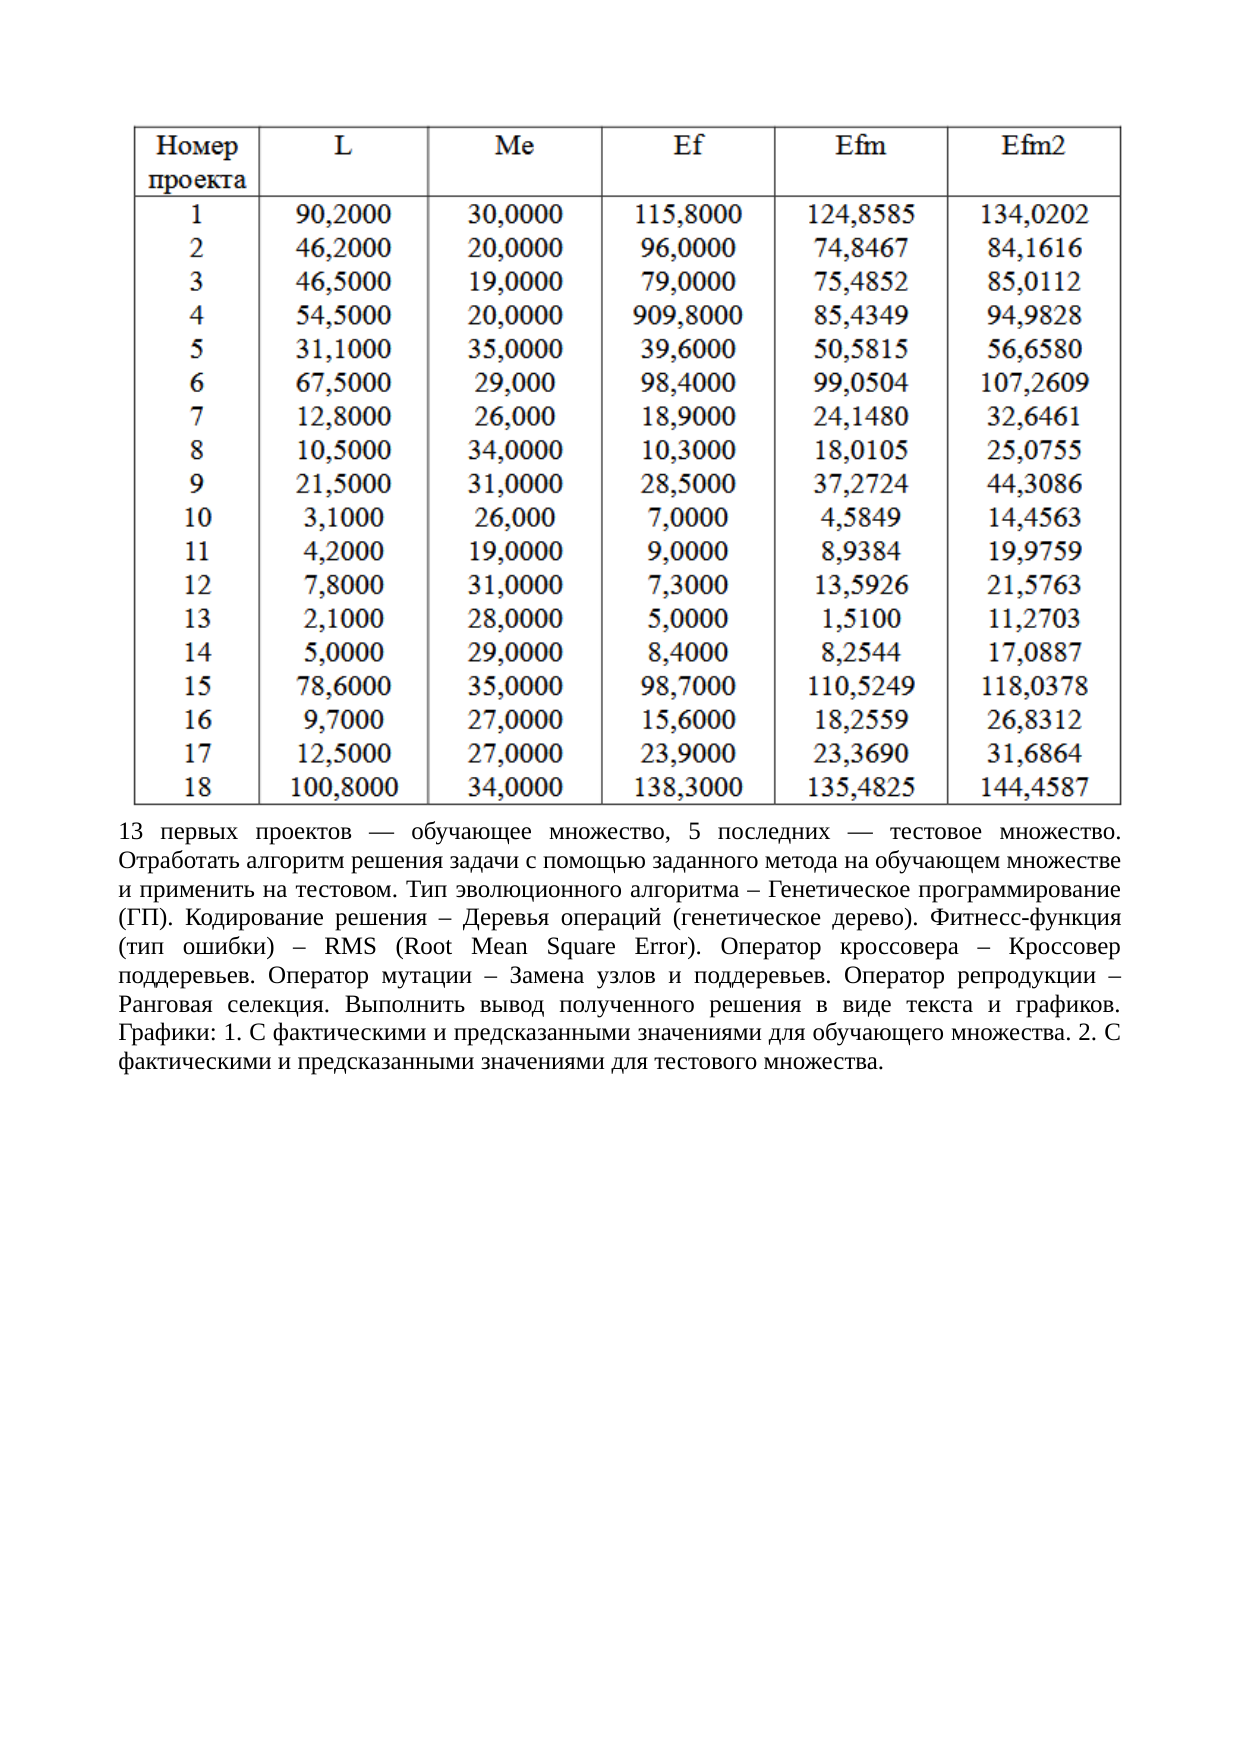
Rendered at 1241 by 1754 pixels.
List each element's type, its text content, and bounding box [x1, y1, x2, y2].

text 13 первых проектов — обучающее множество, 5 последних — тестовое множество. Отработать алгоритм решения задачи с помощью заданного метода на обучающем множестве и применить на тестовом. Тип эволюционного алгоритма – Генетическое программирование (ГП). Кодирование решения – Деревья операций (генетическое дерево). Фитнесс-функция (тип ошибки) – RMS (Root Mean Square Error). Оператор кроссовера – Кроссовер поддеревьев. Оператор мутации – Замена узлов и поддеревьев. Оператор репродукции – Ранговая селекция. Выполнить вывод полученного решения в виде текста и графиков. Графики: 1. С фактическими и предсказанными значениями для обучающего множества. 2. С фактическими и предсказанными значениями для тестового множества. [118, 817, 1122, 1075]
picture [118, 118, 1123, 817]
